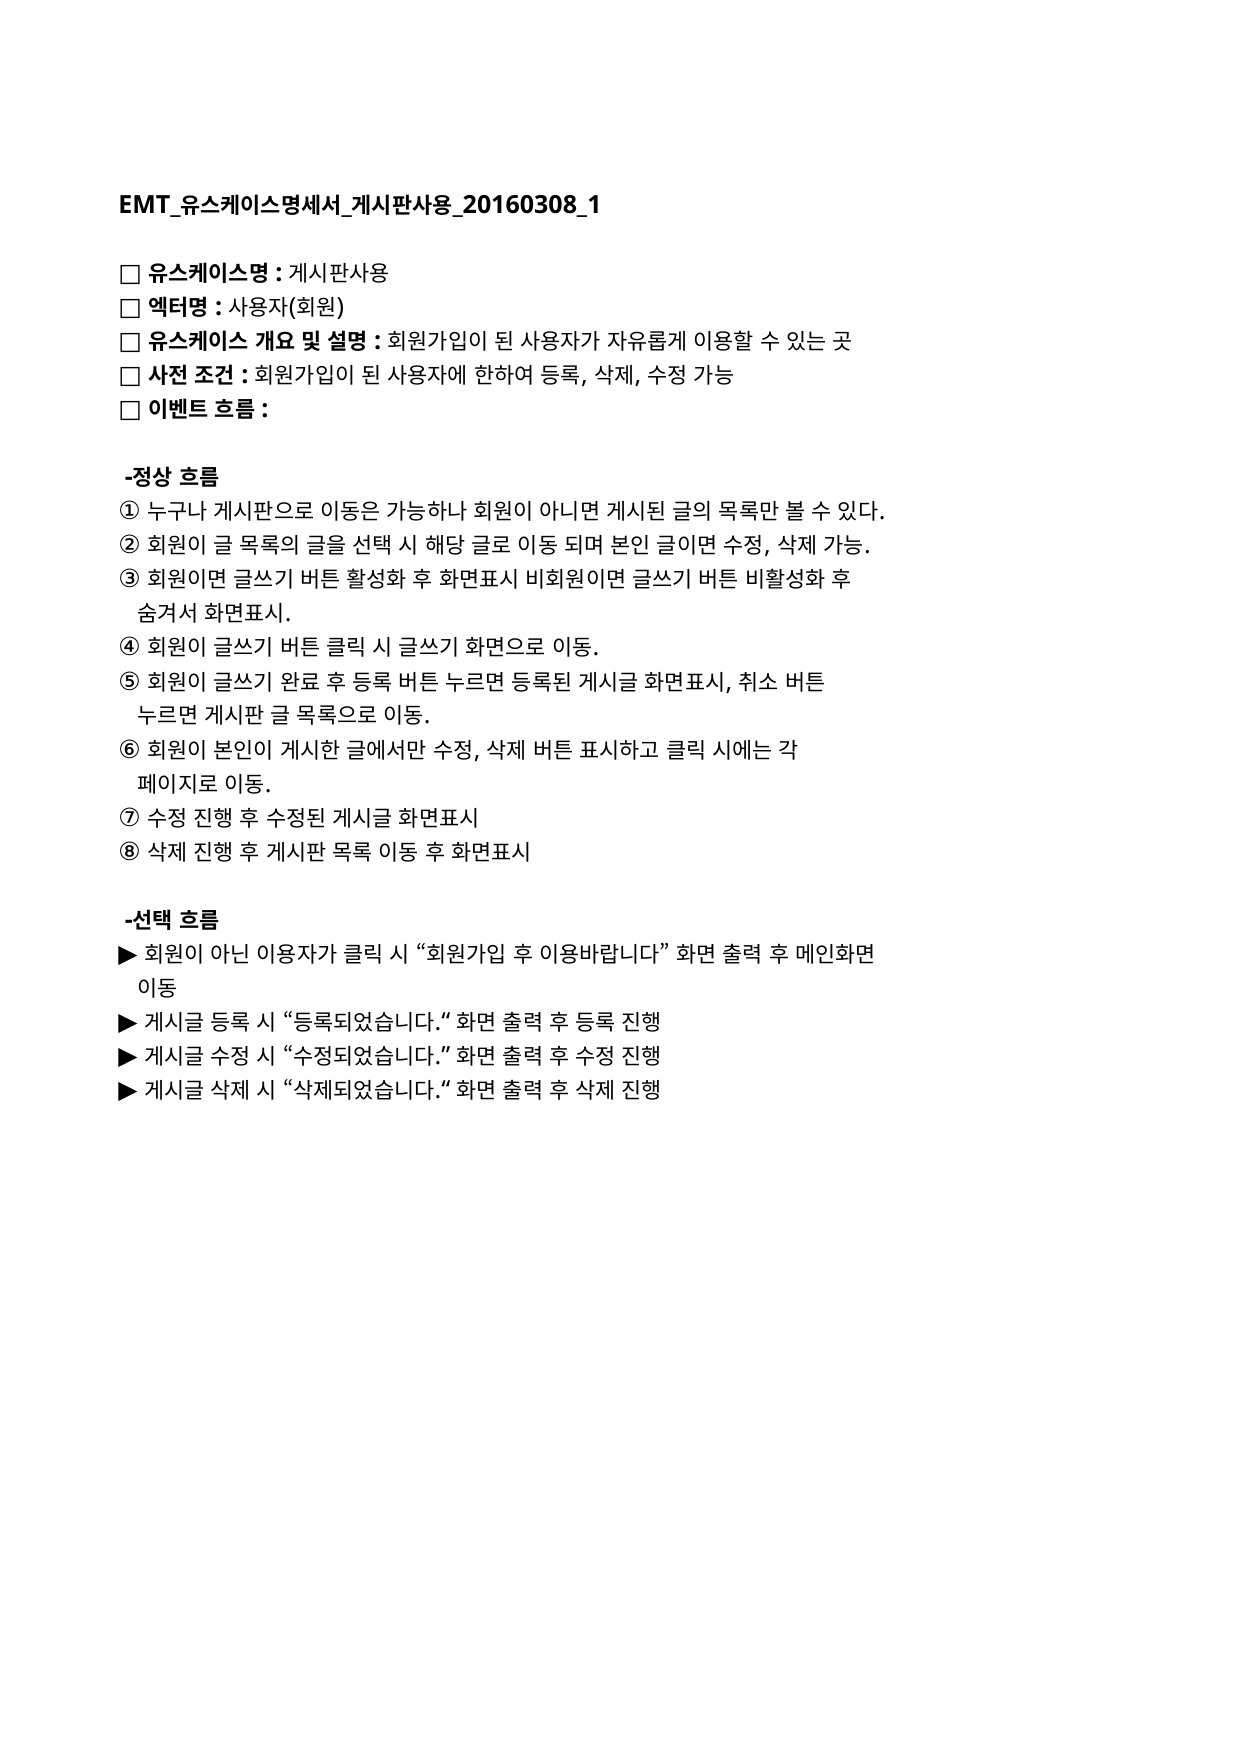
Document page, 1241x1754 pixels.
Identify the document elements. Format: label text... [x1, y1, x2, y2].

text ▶ 게시글 등록 시 “등록되었습니다.“ 화면 출력 후 등록 진행 [118, 1004, 1122, 1038]
text ▶ 회원이 아닌 이용자가 클릭 시 “회원가입 후 이용바랍니다” 화면 출력 후 메인화면 [118, 936, 1122, 970]
text ③ 회원이면 글쓰기 버튼 활성화 후 화면표시 비회원이면 글쓰기 버튼 비활성화 후 [118, 561, 1122, 595]
text 이동 [118, 970, 1122, 1004]
text -정상 흐름 [118, 459, 1122, 493]
text ▶ 게시글 삭제 시 “삭제되었습니다.“ 화면 출력 후 삭제 진행 [118, 1072, 1122, 1106]
text 누르면 게시판 글 목록으로 이동. [118, 697, 1122, 731]
text □ 이벤트 흐름 : [118, 391, 1122, 425]
text EMT_유스케이스명세서_게시판사용_20160308_1 [118, 186, 1122, 220]
text □ 엑터명 : 사용자(회원) [118, 288, 1122, 322]
text □ 유스케이스명 : 게시판사용 [118, 254, 1122, 288]
text ▶ 게시글 수정 시 “수정되었습니다.” 화면 출력 후 수정 진행 [118, 1038, 1122, 1072]
text ① 누구나 게시판으로 이동은 가능하나 회원이 아니면 게시된 글의 목록만 볼 수 있다. [118, 493, 1122, 527]
text □ 유스케이스 개요 및 설명 : 회원가입이 된 사용자가 자유롭게 이용할 수 있는 곳 [118, 322, 1122, 357]
text □ 사전 조건 : 회원가입이 된 사용자에 한하여 등록, 삭제, 수정 가능 [118, 357, 1122, 391]
text 숨겨서 화면표시. [118, 595, 1122, 629]
text ⑤ 회원이 글쓰기 완료 후 등록 버튼 누르면 등록된 게시글 화면표시, 취소 버튼 [118, 663, 1122, 697]
text ⑥ 회원이 본인이 게시한 글에서만 수정, 삭제 버튼 표시하고 클릭 시에는 각 [118, 731, 1122, 765]
text 페이지로 이동. [118, 765, 1122, 799]
text ④ 회원이 글쓰기 버튼 클릭 시 글쓰기 화면으로 이동. [118, 629, 1122, 663]
text ⑧ 삭제 진행 후 게시판 목록 이동 후 화면표시 [118, 833, 1122, 867]
text ⑦ 수정 진행 후 수정된 게시글 화면표시 [118, 799, 1122, 833]
text ② 회원이 글 목록의 글을 선택 시 해당 글로 이동 되며 본인 글이면 수정, 삭제 가능. [118, 527, 1122, 561]
text -선택 흐름 [118, 902, 1122, 936]
